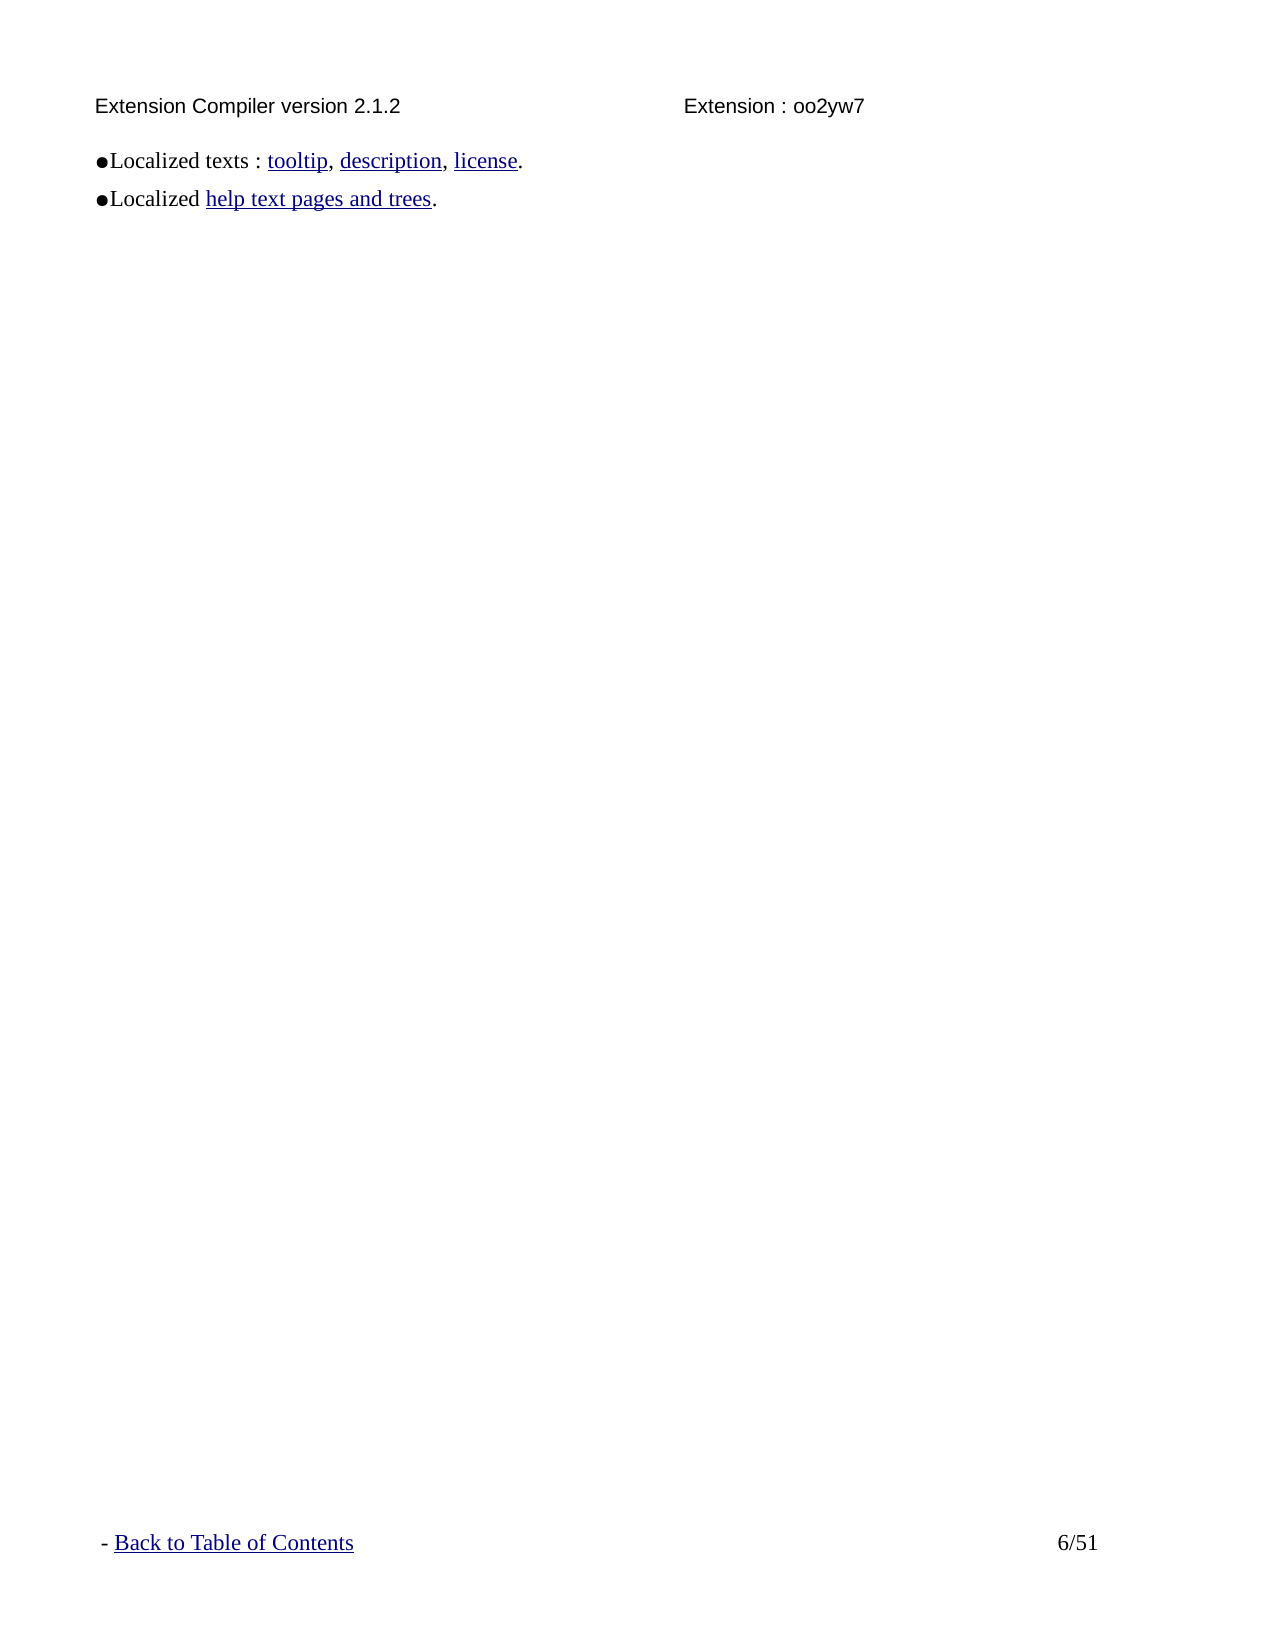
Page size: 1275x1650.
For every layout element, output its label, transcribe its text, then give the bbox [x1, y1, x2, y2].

list Localized help text pages and trees. [94, 186, 1181, 211]
list Localized texts : tooltip, description, license. [94, 147, 1181, 173]
